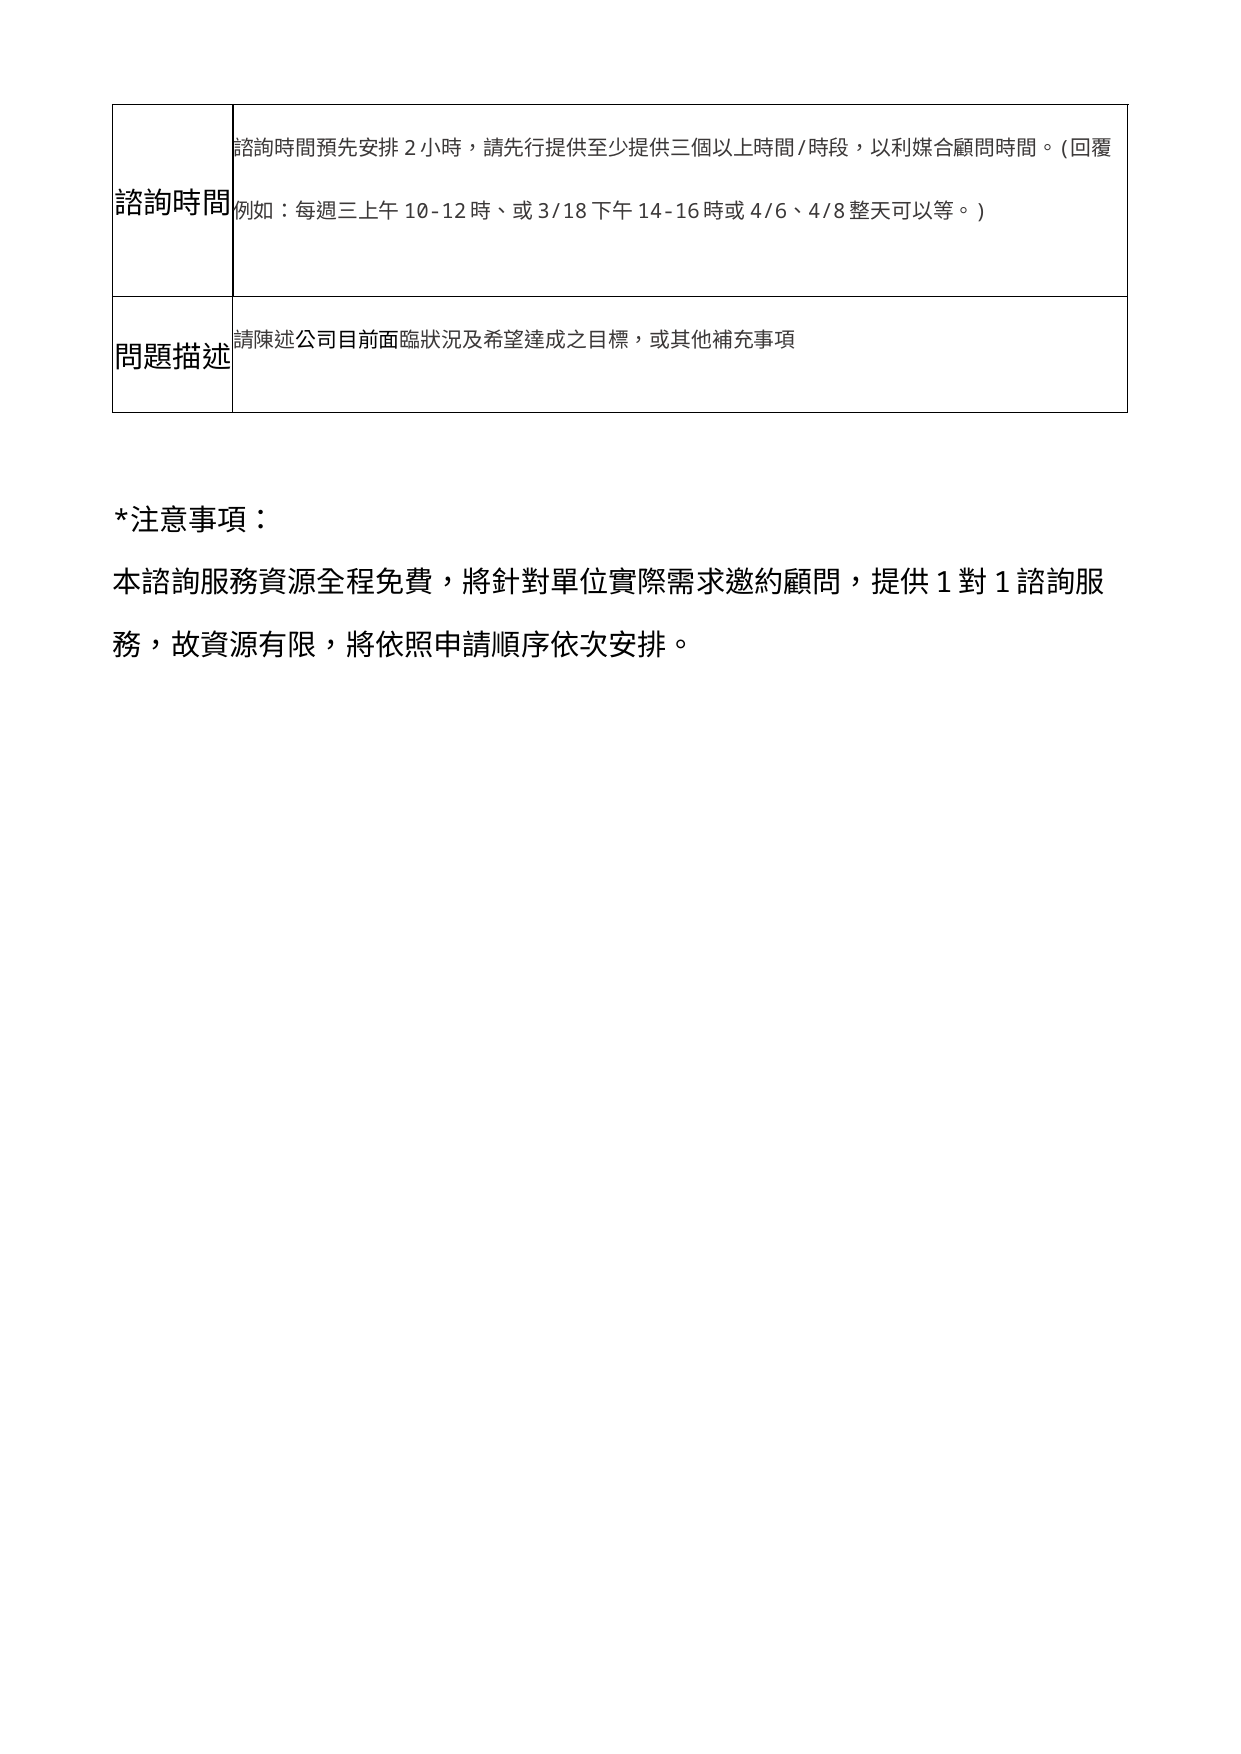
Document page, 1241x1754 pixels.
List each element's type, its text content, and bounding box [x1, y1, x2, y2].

table_cell 諮詢時間預先安排2小時，請先行提供至少提供三個以上時間/時段，以利媒合顧問時間。(回覆例如：每週三上午10-12時、或3/18下午14-16時或4/6、4/8整天可以等。) [234, 105, 1127, 296]
text 本諮詢服務資源全程免費，將針對單位實際需求邀約顧問，提供1對1諮詢服務，故資源有限，將依照申請順序依次安排。 [112, 538, 1128, 663]
table_cell 請陳述公司目前面臨狀況及希望達成之目標，或其他補充事項 [233, 297, 1127, 412]
table_cell 問題描述 [113, 297, 232, 412]
text *注意事項： [112, 476, 1128, 538]
table_cell 諮詢時間 [113, 105, 232, 296]
